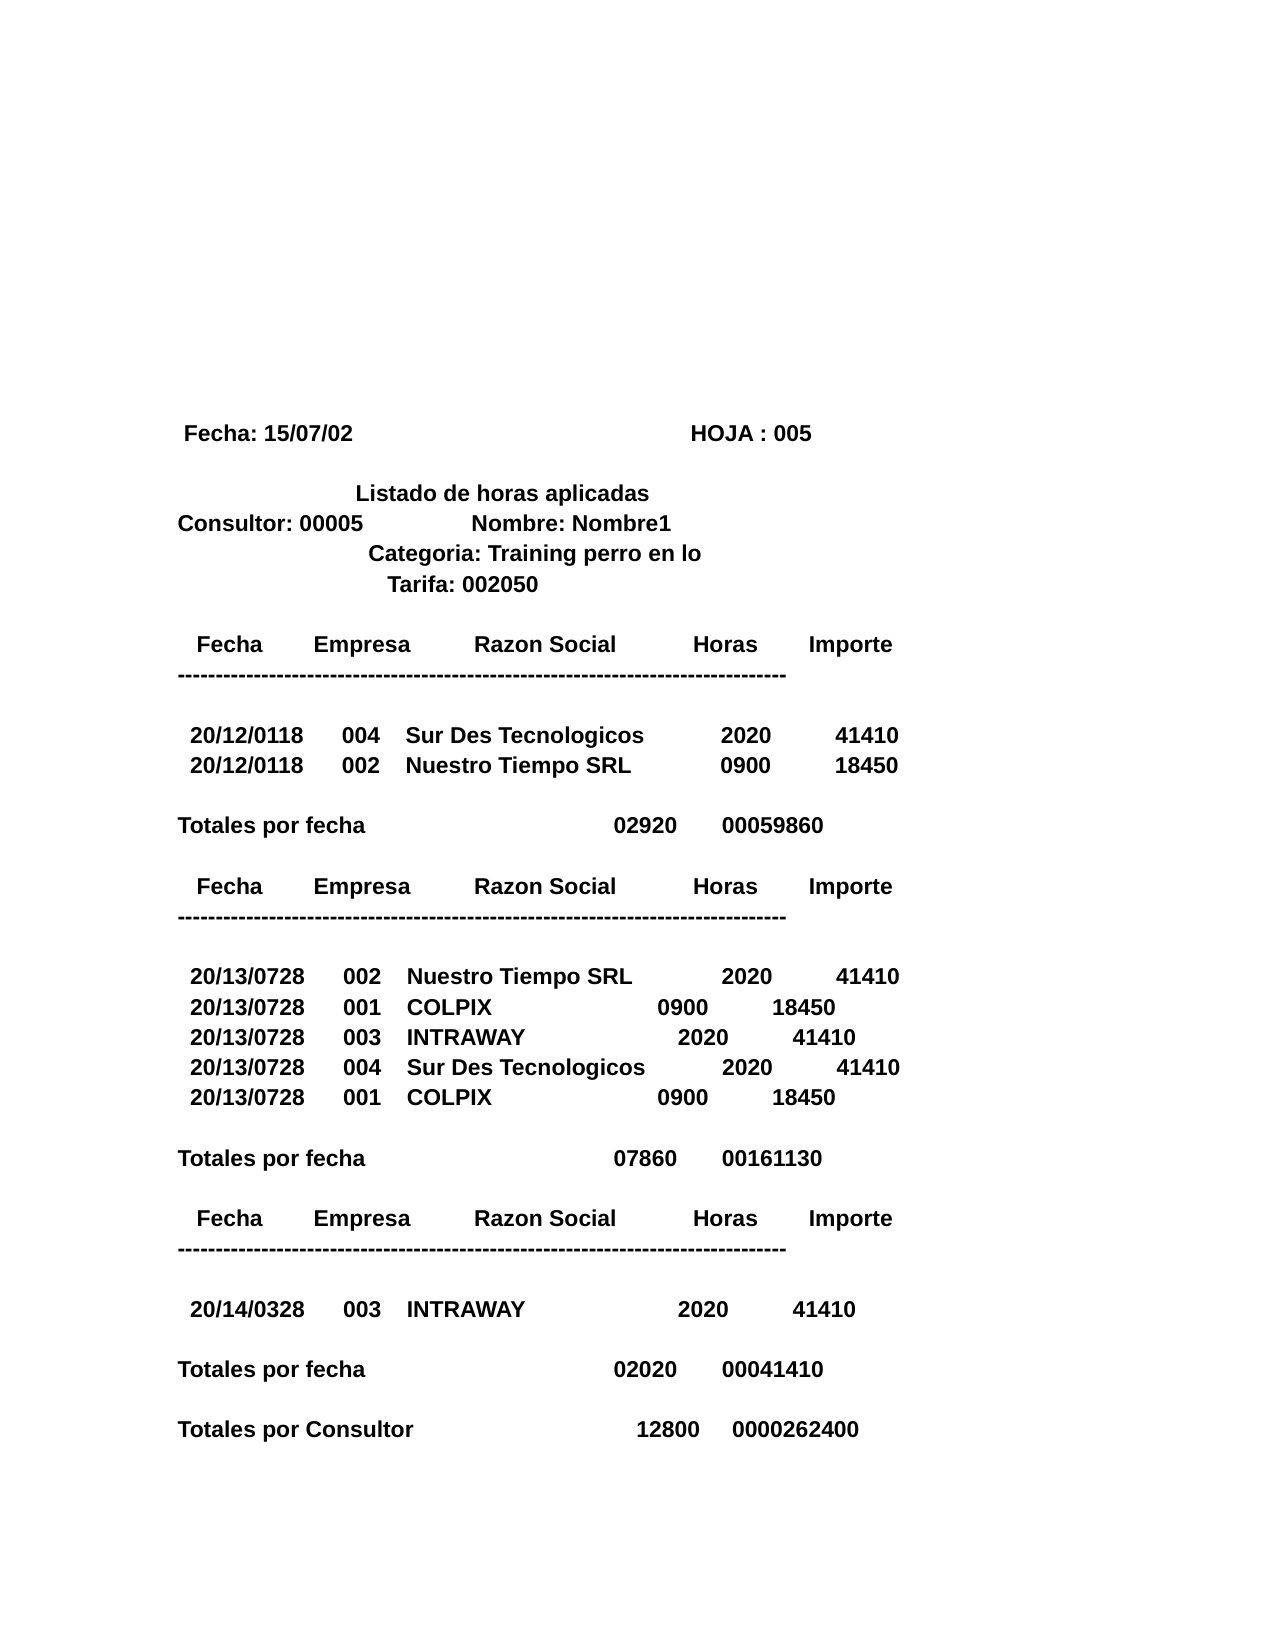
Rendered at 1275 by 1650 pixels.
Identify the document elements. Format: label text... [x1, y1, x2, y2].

text Consultor: 00005 Nombre: Nombre1 [177, 510, 1098, 536]
text 20/13/0728 004 Sur Des Tecnologicos 2020 41410 [177, 1054, 1098, 1080]
text 20/13/0728 001 COLPIX 0900 18450 [177, 993, 1098, 1020]
text -------------------------------------------------------------------------------- [177, 1235, 1098, 1261]
text Fecha Empresa Razon Social Horas Importe [177, 631, 1098, 657]
text 20/12/0118 002 Nuestro Tiempo SRL 0900 18450 [177, 752, 1098, 778]
text Totales por Consultor 12800 0000262400 [177, 1416, 1098, 1443]
text Totales por fecha 02920 00059860 [177, 812, 1098, 838]
text 20/13/0728 001 COLPIX 0900 18450 [177, 1084, 1098, 1110]
text 20/12/0118 004 Sur Des Tecnologicos 2020 41410 [177, 722, 1098, 748]
text Categoria: Training perro en lo [177, 540, 1098, 567]
text Fecha: 15/07/02 HOJA : 005 [177, 419, 1098, 446]
text 20/14/0328 003 INTRAWAY 2020 41410 [177, 1296, 1098, 1322]
text 20/13/0728 002 Nuestro Tiempo SRL 2020 41410 [177, 963, 1098, 989]
text 20/13/0728 003 INTRAWAY 2020 41410 [177, 1024, 1098, 1050]
text Fecha Empresa Razon Social Horas Importe [177, 1205, 1098, 1231]
text -------------------------------------------------------------------------------- [177, 903, 1098, 929]
text Listado de horas aplicadas [177, 480, 1098, 506]
text Fecha Empresa Razon Social Horas Importe [177, 873, 1098, 899]
text Totales por fecha 02020 00041410 [177, 1356, 1098, 1382]
text Tarifa: 002050 [177, 571, 1098, 597]
text -------------------------------------------------------------------------------- [177, 661, 1098, 687]
text Totales por fecha 07860 00161130 [177, 1144, 1098, 1171]
